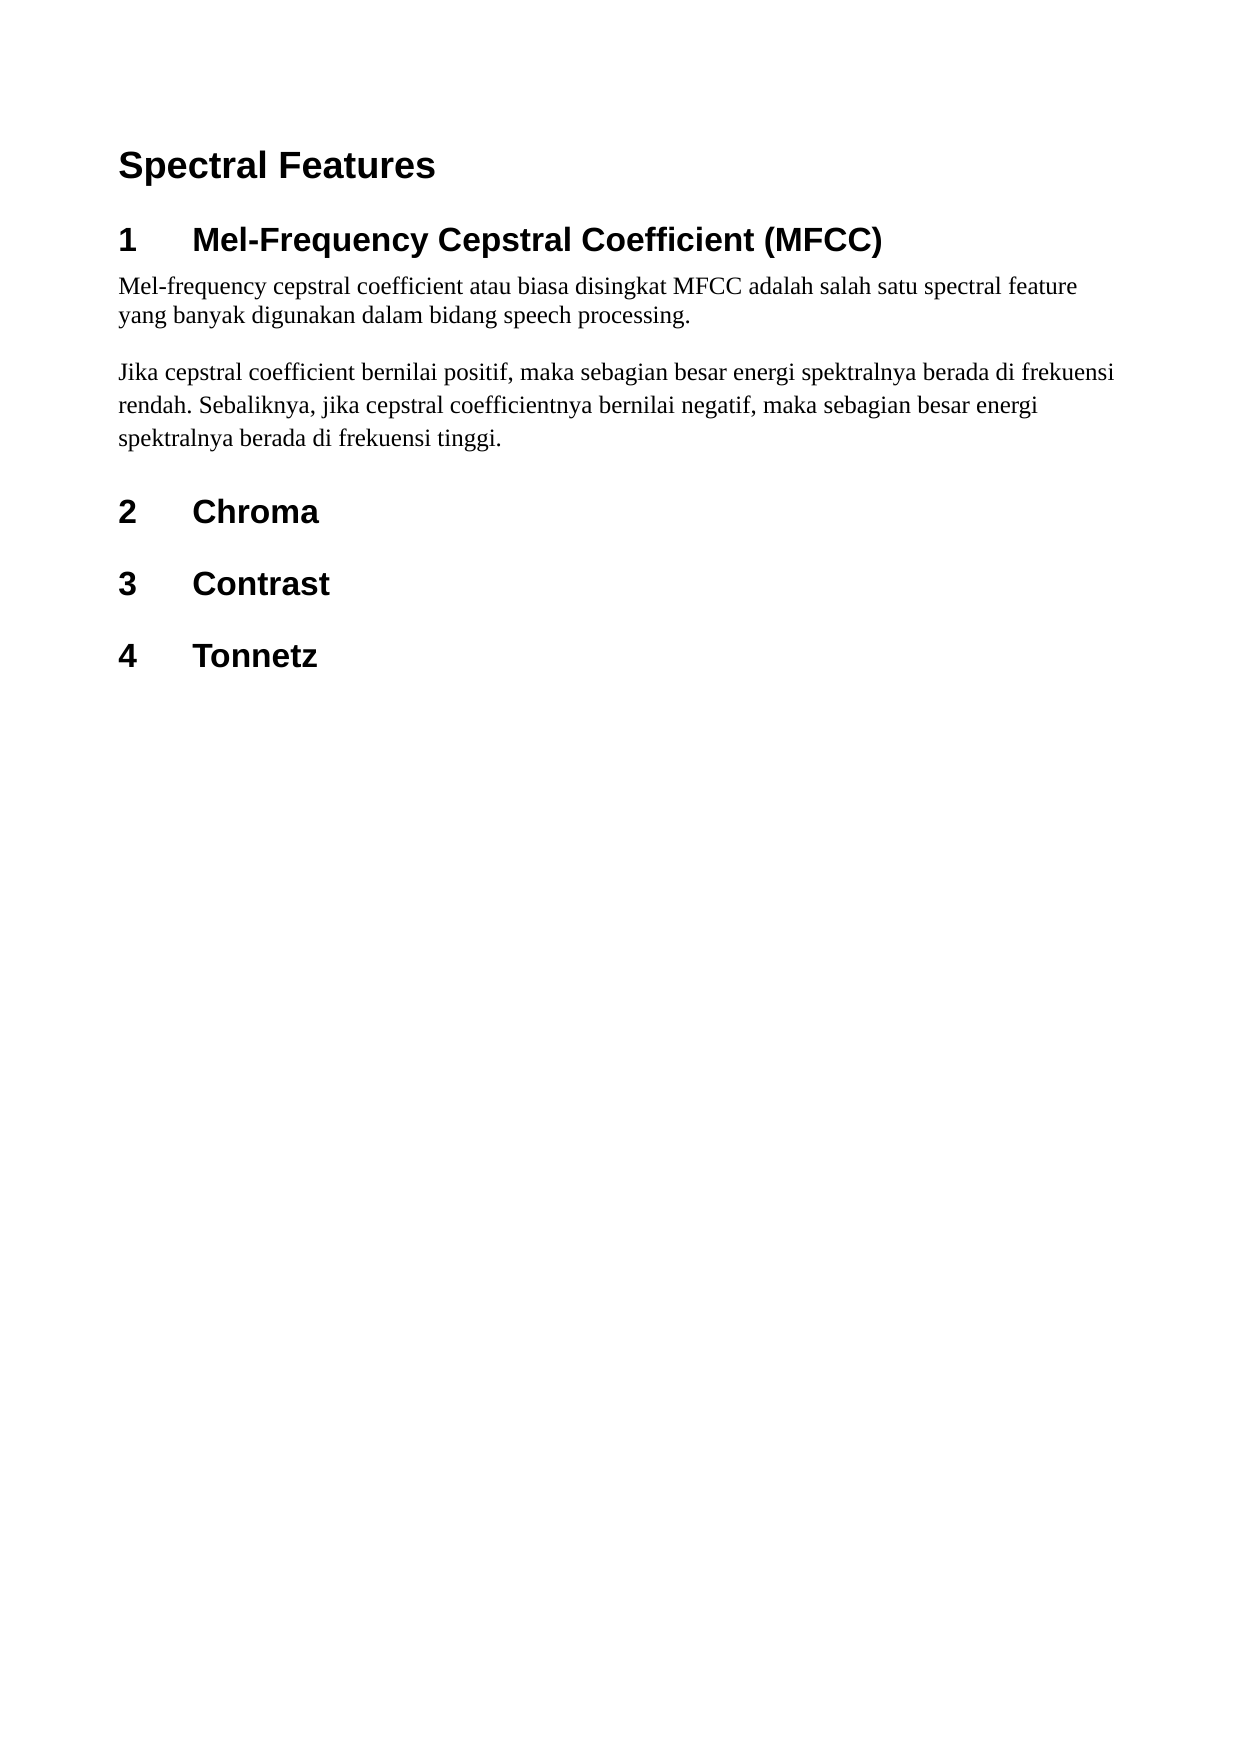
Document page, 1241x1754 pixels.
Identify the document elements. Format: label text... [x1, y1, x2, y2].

subtitle Mel-Frequency Cepstral Coefficient (MFCC) [118, 220, 1122, 259]
subtitle Spectral Features [118, 143, 1122, 187]
subtitle Chroma [118, 492, 1122, 531]
subtitle Tonnetz [118, 636, 1122, 674]
text Jika cepstral coefficient bernilai positif, maka sebagian besar energi spektralnya berada di frekuensi rendah. Sebaliknya, jika cepstral coefficientnya bernilai negatif, maka sebagian besar energi spektralnya berada di frekuensi tinggi. [118, 357, 1122, 452]
text Mel-frequency cepstral coefficient atau biasa disingkat MFCC adalah salah satu spectral feature yang banyak digunakan dalam bidang speech processing. [118, 271, 1122, 329]
subtitle Contrast [118, 564, 1122, 603]
